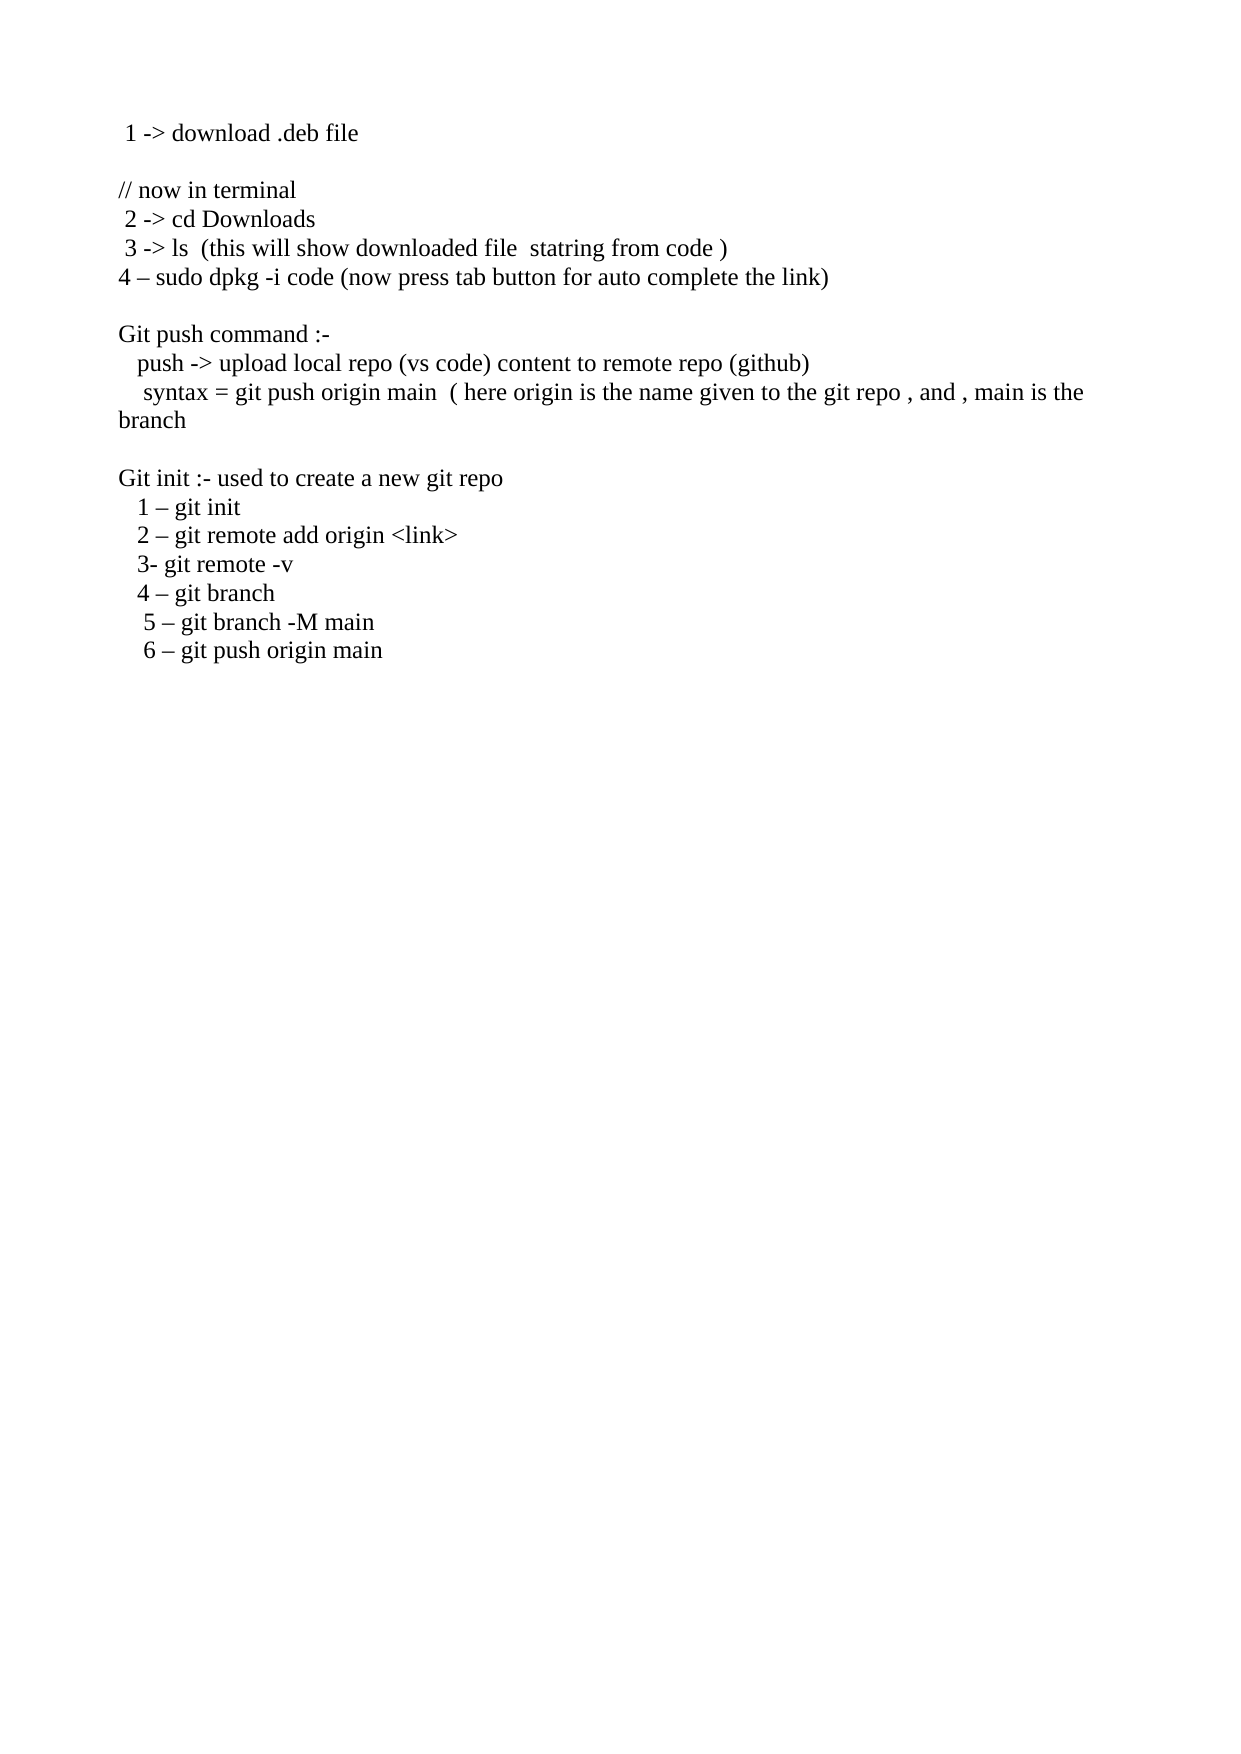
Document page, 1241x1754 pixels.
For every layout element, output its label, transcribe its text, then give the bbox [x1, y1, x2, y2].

text 4 – sudo dpkg -i code (now press tab button for auto complete the link) [118, 262, 1122, 291]
text 1 – git init [118, 492, 1122, 521]
text Git push command :- [118, 319, 1122, 348]
text 1 -> download .deb file [118, 118, 1122, 147]
text 5 – git branch -M main [118, 607, 1122, 636]
text 4 – git branch [118, 578, 1122, 607]
text 6 – git push origin main [118, 636, 1122, 664]
text 3- git remote -v [118, 549, 1122, 578]
text 2 -> cd Downloads [118, 204, 1122, 233]
text 3 -> ls (this will show downloaded file statring from code ) [118, 233, 1122, 262]
text Git init :- used to create a new git repo [118, 463, 1122, 492]
text // now in terminal [118, 176, 1122, 204]
text push -> upload local repo (vs code) content to remote repo (github) [118, 348, 1122, 377]
text 2 – git remote add origin <link> [118, 521, 1122, 549]
text syntax = git push origin main ( here origin is the name given to the git repo , and , main is the branch [118, 377, 1122, 434]
